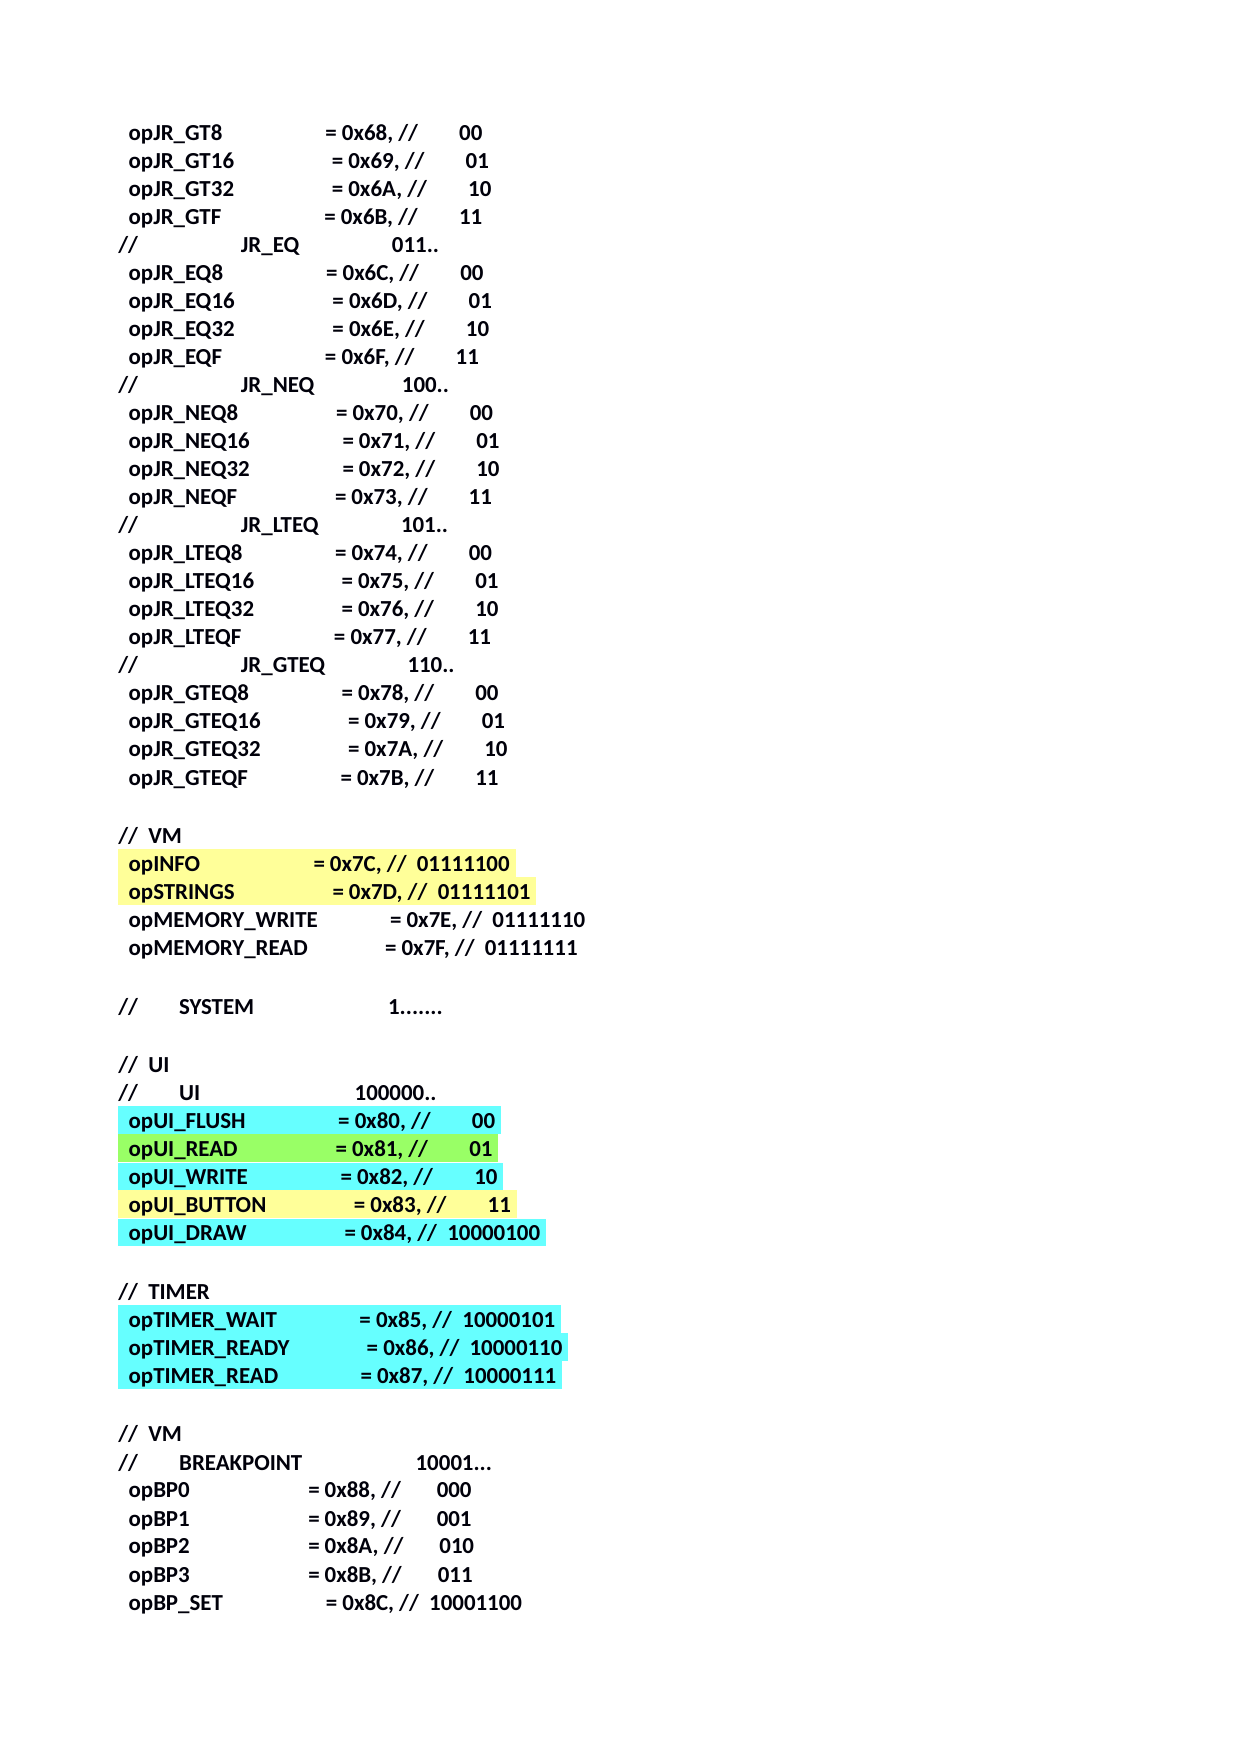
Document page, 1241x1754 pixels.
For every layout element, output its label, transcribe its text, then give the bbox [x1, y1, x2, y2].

text // TIMER [118, 1277, 1122, 1305]
text opUI_DRAW = 0x84, // 10000100 [118, 1218, 1122, 1246]
text opJR_NEQF = 0x73, // 11 [118, 482, 1122, 510]
text opTIMER_WAIT = 0x85, // 10000101 [118, 1305, 1122, 1333]
text opMEMORY_READ = 0x7F, // 01111111 [118, 933, 1122, 961]
text opUI_READ = 0x81, // 01 [118, 1134, 1122, 1162]
text // JR_EQ 011.. [118, 230, 1122, 258]
text opSTRINGS = 0x7D, // 01111101 [118, 877, 1122, 905]
text opJR_NEQ8 = 0x70, // 00 [118, 398, 1122, 426]
text // VM [118, 821, 1122, 849]
text opJR_GTEQ8 = 0x78, // 00 [118, 678, 1122, 707]
text opBP3 = 0x8B, // 011 [118, 1560, 1122, 1588]
text opTIMER_READ = 0x87, // 10000111 [118, 1361, 1122, 1389]
text opJR_GTEQF = 0x7B, // 11 [118, 763, 1122, 791]
text opJR_GT8 = 0x68, // 00 [118, 118, 1122, 146]
text opUI_BUTTON = 0x83, // 11 [118, 1190, 1122, 1218]
text opJR_GTEQ32 = 0x7A, // 10 [118, 734, 1122, 763]
text opBP0 = 0x88, // 000 [118, 1476, 1122, 1504]
text opBP_SET = 0x8C, // 10001100 [118, 1588, 1122, 1616]
text // JR_GTEQ 110.. [118, 651, 1122, 678]
text // SYSTEM 1....... [118, 992, 1122, 1020]
text // BREAKPOINT 10001... [118, 1448, 1122, 1476]
text opJR_NEQ32 = 0x72, // 10 [118, 454, 1122, 482]
text opINFO = 0x7C, // 01111100 [118, 849, 1122, 877]
text opJR_LTEQ8 = 0x74, // 00 [118, 538, 1122, 566]
text // UI 100000.. [118, 1078, 1122, 1106]
text opJR_LTEQ16 = 0x75, // 01 [118, 566, 1122, 594]
text opJR_GTEQ16 = 0x79, // 01 [118, 707, 1122, 734]
text opJR_EQ32 = 0x6E, // 10 [118, 314, 1122, 342]
text opJR_LTEQ32 = 0x76, // 10 [118, 594, 1122, 622]
text opJR_NEQ16 = 0x71, // 01 [118, 426, 1122, 454]
text opUI_FLUSH = 0x80, // 00 [118, 1106, 1122, 1134]
text opUI_WRITE = 0x82, // 10 [118, 1162, 1122, 1190]
text opJR_EQ8 = 0x6C, // 00 [118, 258, 1122, 286]
text opJR_EQ16 = 0x6D, // 01 [118, 286, 1122, 314]
text opJR_GT16 = 0x69, // 01 [118, 146, 1122, 174]
text // JR_LTEQ 101.. [118, 510, 1122, 538]
text opBP1 = 0x89, // 001 [118, 1504, 1122, 1532]
text // VM [118, 1419, 1122, 1448]
text opMEMORY_WRITE = 0x7E, // 01111110 [118, 905, 1122, 933]
text opJR_LTEQF = 0x77, // 11 [118, 622, 1122, 651]
text opJR_EQF = 0x6F, // 11 [118, 342, 1122, 370]
text opTIMER_READY = 0x86, // 10000110 [118, 1333, 1122, 1361]
text opJR_GT32 = 0x6A, // 10 [118, 174, 1122, 202]
text opBP2 = 0x8A, // 010 [118, 1532, 1122, 1560]
text opJR_GTF = 0x6B, // 11 [118, 202, 1122, 230]
text // UI [118, 1050, 1122, 1078]
text // JR_NEQ 100.. [118, 370, 1122, 398]
